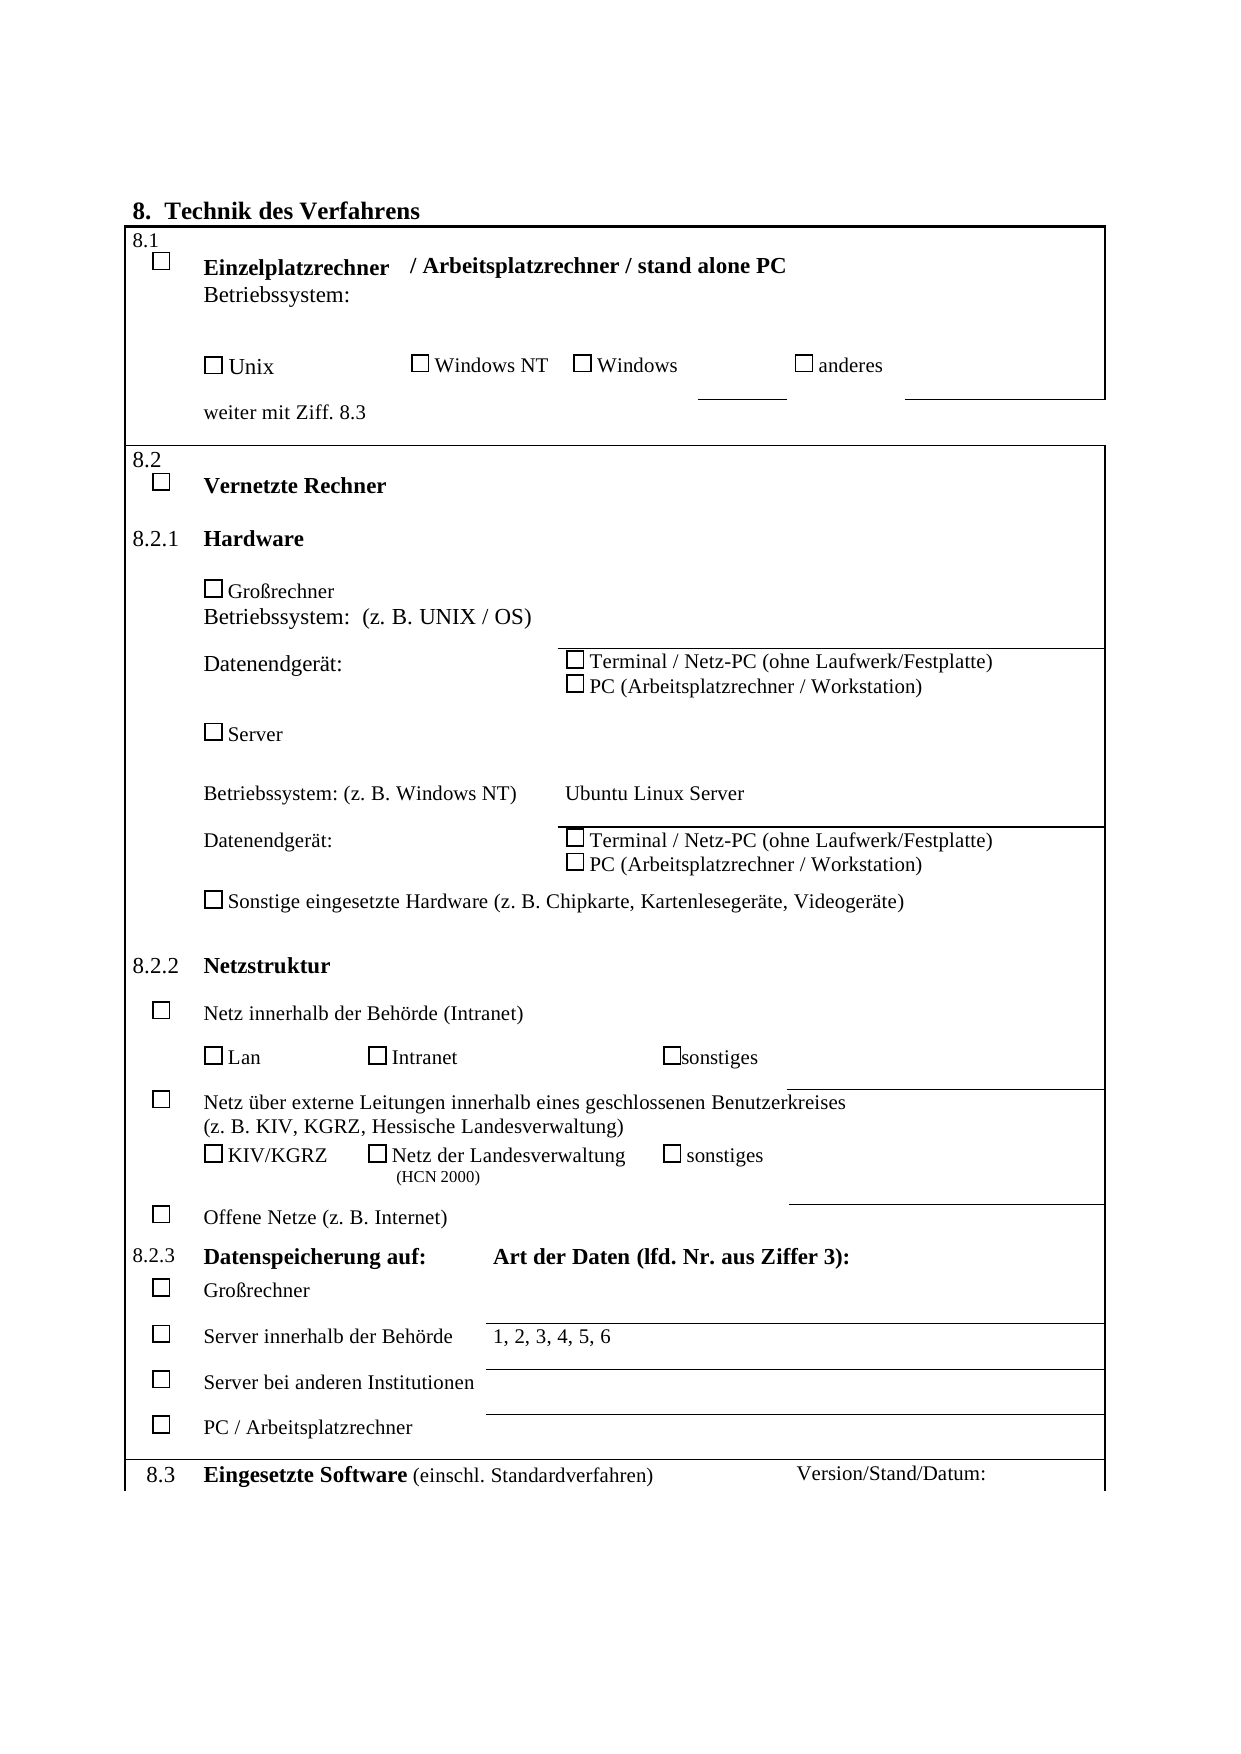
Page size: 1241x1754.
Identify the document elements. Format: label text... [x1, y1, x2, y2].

table_cell 1, 2, 3, 4, 5, 6 [486, 1324, 1104, 1369]
table_cell weiter mit Ziff. 8.3 [196, 399, 1097, 444]
table_cell sonstiges [655, 1143, 789, 1204]
table_cell [196, 326, 403, 353]
table_cell Server bei anderen Institutionen [196, 1369, 486, 1414]
table_cell Windows NT [403, 353, 565, 399]
table_cell Unix [196, 353, 403, 399]
table_cell Intranet [360, 1045, 655, 1088]
table_cell Datenspeicherung auf: [196, 1243, 486, 1278]
table_cell [403, 281, 1104, 326]
table_cell 8.2.3 [126, 1243, 196, 1278]
table_cell Ubuntu Linux Server [558, 781, 1104, 826]
table_cell Betriebssystem: (z. B. Windows NT) [196, 781, 558, 826]
table_cell Version/Stand/Datum: [789, 1460, 1104, 1491]
table_cell KIV/KGRZ [196, 1143, 360, 1204]
table_cell Großrechner [196, 1278, 486, 1323]
table_cell Netz über externe Leitungen innerhalb eines geschlossenen Benutzerkreises (z. B. KIV, KGRZ, Hessische Landesverwaltung) [196, 1089, 1104, 1143]
table_cell [558, 603, 1104, 648]
table_cell [789, 1143, 1104, 1204]
table_cell anderes [787, 353, 905, 399]
table_cell Vernetzte Rechner Hardware Großrechner [196, 446, 1104, 602]
table_cell Netz innerhalb der Behörde (Intranet) [196, 1001, 1104, 1045]
table_cell 8.3 [126, 1460, 196, 1491]
table_cell Datenendgerät: [196, 648, 558, 722]
table_cell [126, 826, 196, 889]
table_cell [1097, 400, 1105, 444]
table_cell [126, 1278, 196, 1323]
table_cell Netzstruktur [196, 952, 1104, 1001]
table_cell PC / Arbeitsplatzrechner [196, 1414, 486, 1459]
table_cell [126, 1323, 196, 1369]
table_cell [126, 281, 196, 326]
table_cell [126, 1369, 196, 1414]
table_cell [126, 889, 196, 952]
table_cell Netz der Landesverwaltung (HCN 2000) [360, 1143, 655, 1204]
table_cell Server innerhalb der Behörde [196, 1323, 486, 1369]
table_cell [126, 603, 196, 648]
table_cell [486, 1415, 1104, 1459]
table_cell [126, 353, 196, 399]
table_cell [126, 1001, 196, 1045]
table_cell / Arbeitsplatzrechner / stand alone PC [403, 228, 1104, 281]
table_cell Offene Netze (z. B. Internet) [196, 1204, 1104, 1243]
table_cell [126, 722, 196, 781]
table_cell 8.2 8.2.1 [126, 446, 196, 602]
table_cell Terminal / Netz-PC (ohne Laufwerk/Festplatte) PC (Arbeitsplatzrechner / Workstation) [558, 828, 1104, 889]
table_cell Server [196, 722, 1104, 781]
table_cell Sonstige eingesetzte Hardware (z. B. Chipkarte, Kartenlesegeräte, Videogeräte) [196, 889, 1104, 952]
table_cell [126, 1089, 196, 1143]
table_cell Terminal / Netz-PC (ohne Laufwerk/Festplatte) PC (Arbeitsplatzrechner / Workstation) [558, 649, 1104, 722]
table_cell [126, 326, 196, 353]
table_cell [486, 1370, 1104, 1414]
table_cell Datenendgerät: [196, 826, 558, 889]
table_cell Betriebssystem: (z. B. UNIX / OS) [196, 603, 558, 648]
table_cell Lan [196, 1045, 360, 1088]
table_cell sonstiges [655, 1045, 787, 1088]
table_cell Eingesetzte Software (einschl. Standardverfahren) [196, 1460, 789, 1491]
table_cell [698, 353, 787, 399]
table_cell [787, 1045, 1104, 1088]
table_cell Betriebssystem: [196, 281, 403, 326]
table_cell [126, 1045, 196, 1088]
table_cell 8.2.2 [126, 952, 196, 1001]
table_cell [486, 1278, 1104, 1323]
table_cell [126, 1414, 196, 1459]
table_cell Einzelplatzrechner [196, 228, 403, 281]
table_cell [905, 353, 1104, 399]
table_cell [126, 648, 196, 722]
table_cell [126, 399, 196, 444]
table_header [1097, 196, 1105, 225]
table_header 8. Technik des Verfahrens [125, 196, 1097, 225]
table_cell [126, 1204, 196, 1243]
table_cell [126, 781, 196, 826]
table_cell 8.1 [126, 228, 196, 281]
table_cell [126, 1143, 196, 1204]
table_cell [403, 326, 1104, 353]
table_cell Windows [565, 353, 698, 399]
table_cell Art der Daten (lfd. Nr. aus Ziffer 3): [486, 1243, 1104, 1278]
